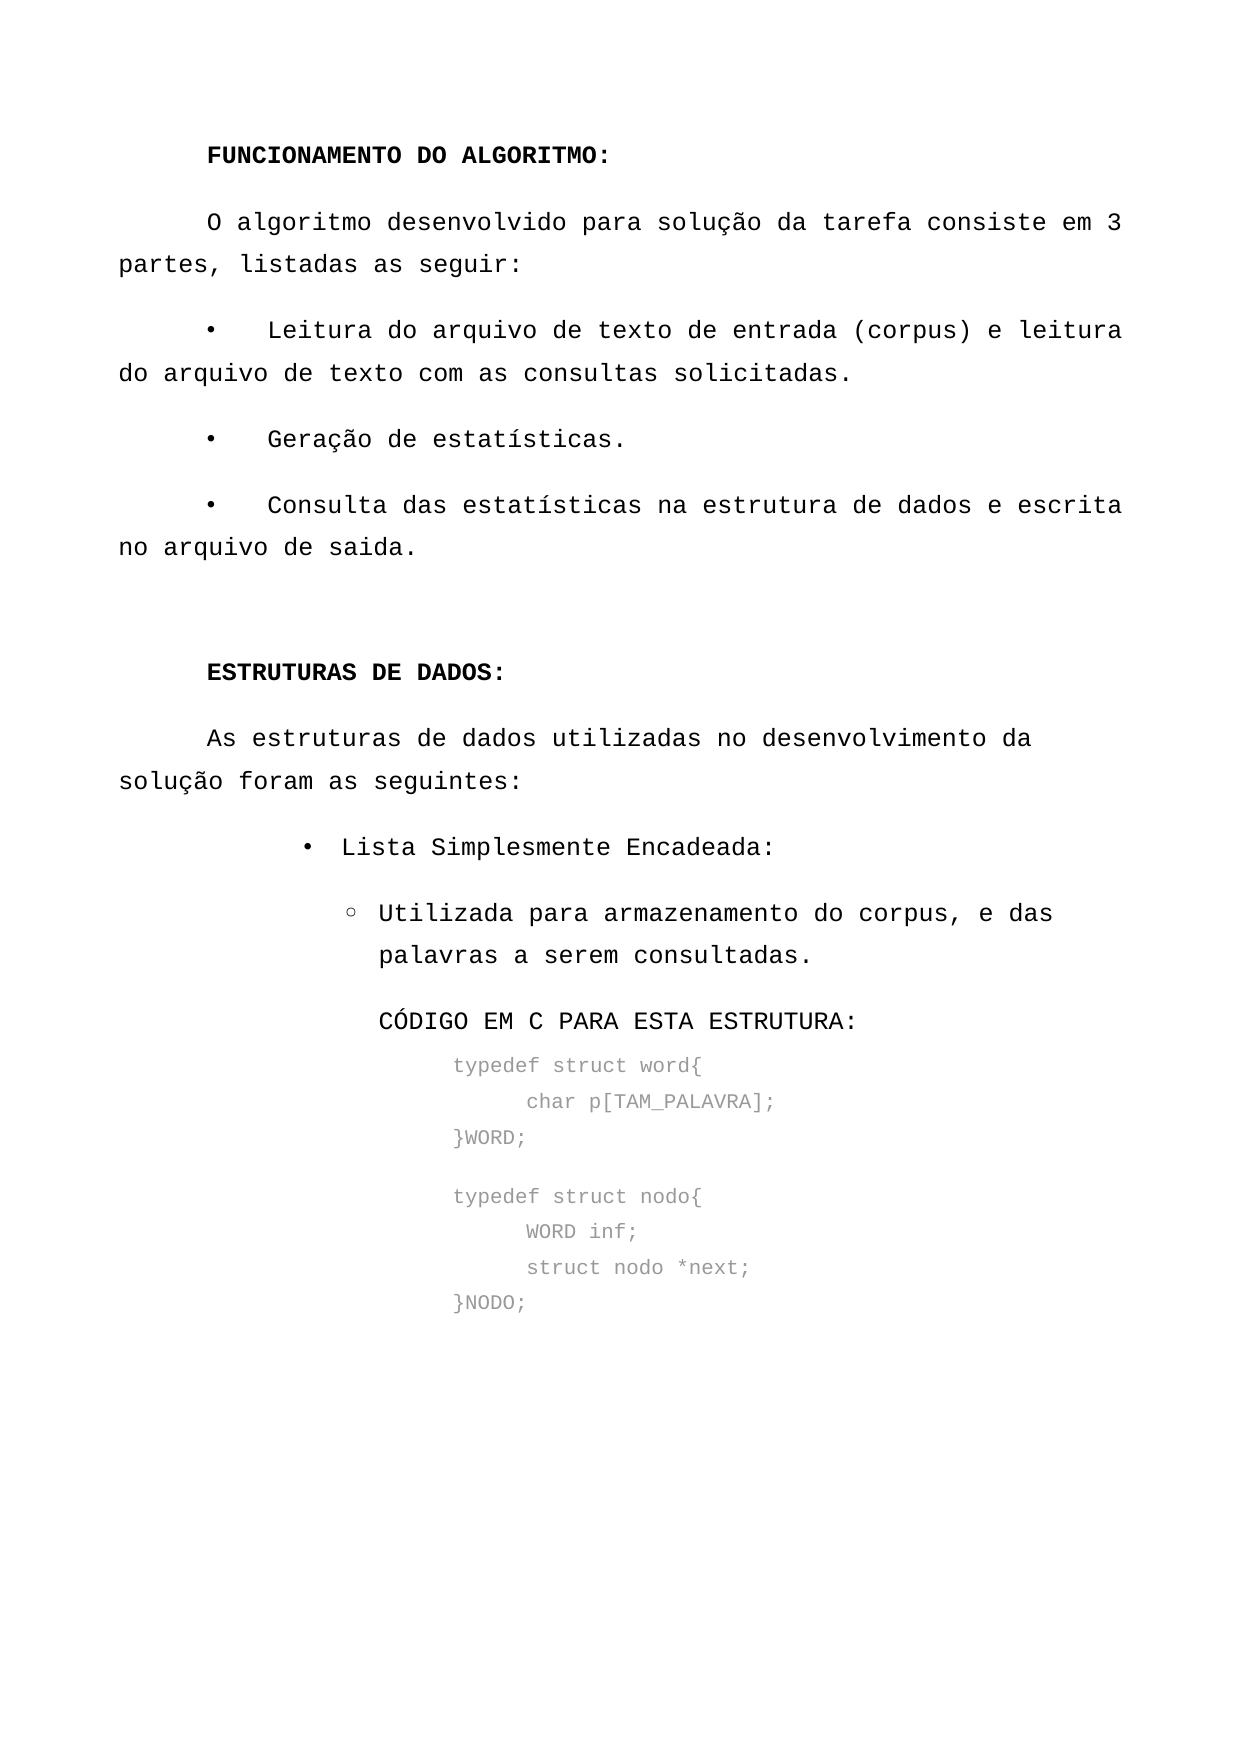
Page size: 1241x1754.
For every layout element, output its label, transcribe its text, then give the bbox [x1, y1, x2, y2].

text FUNCIONAMENTO DO ALGORITMO: [118, 143, 1122, 171]
text ESTRUTURAS DE DADOS: [118, 660, 1122, 688]
list Geração de estatísticas. [118, 426, 1122, 454]
text O algoritmo desenvolvido para solução da tarefa consiste em 3 partes, listadas as seguir: [118, 209, 1122, 280]
list Consulta das estatísticas na estrutura de dados e escrita no arquivo de saida. [118, 492, 1122, 563]
list CÓDIGO EM C PARA ESTA ESTRUTURA: typedef struct word{ char p[TAM_PALAVRA]; }WORD; [341, 1009, 1122, 1151]
list Lista Simplesmente Encadeada: [303, 834, 1122, 863]
list typedef struct nodo{ WORD inf; struct nodo *next; }NODO; [341, 1186, 1122, 1316]
list Utilizada para armazenamento do corpus, e das palavras a serem consultadas. [341, 900, 1122, 971]
list Leitura do arquivo de texto de entrada (corpus) e leitura do arquivo de texto com as consultas solicitadas. [118, 318, 1122, 388]
text As estruturas de dados utilizadas no desenvolvimento da solução foram as seguintes: [118, 726, 1122, 797]
